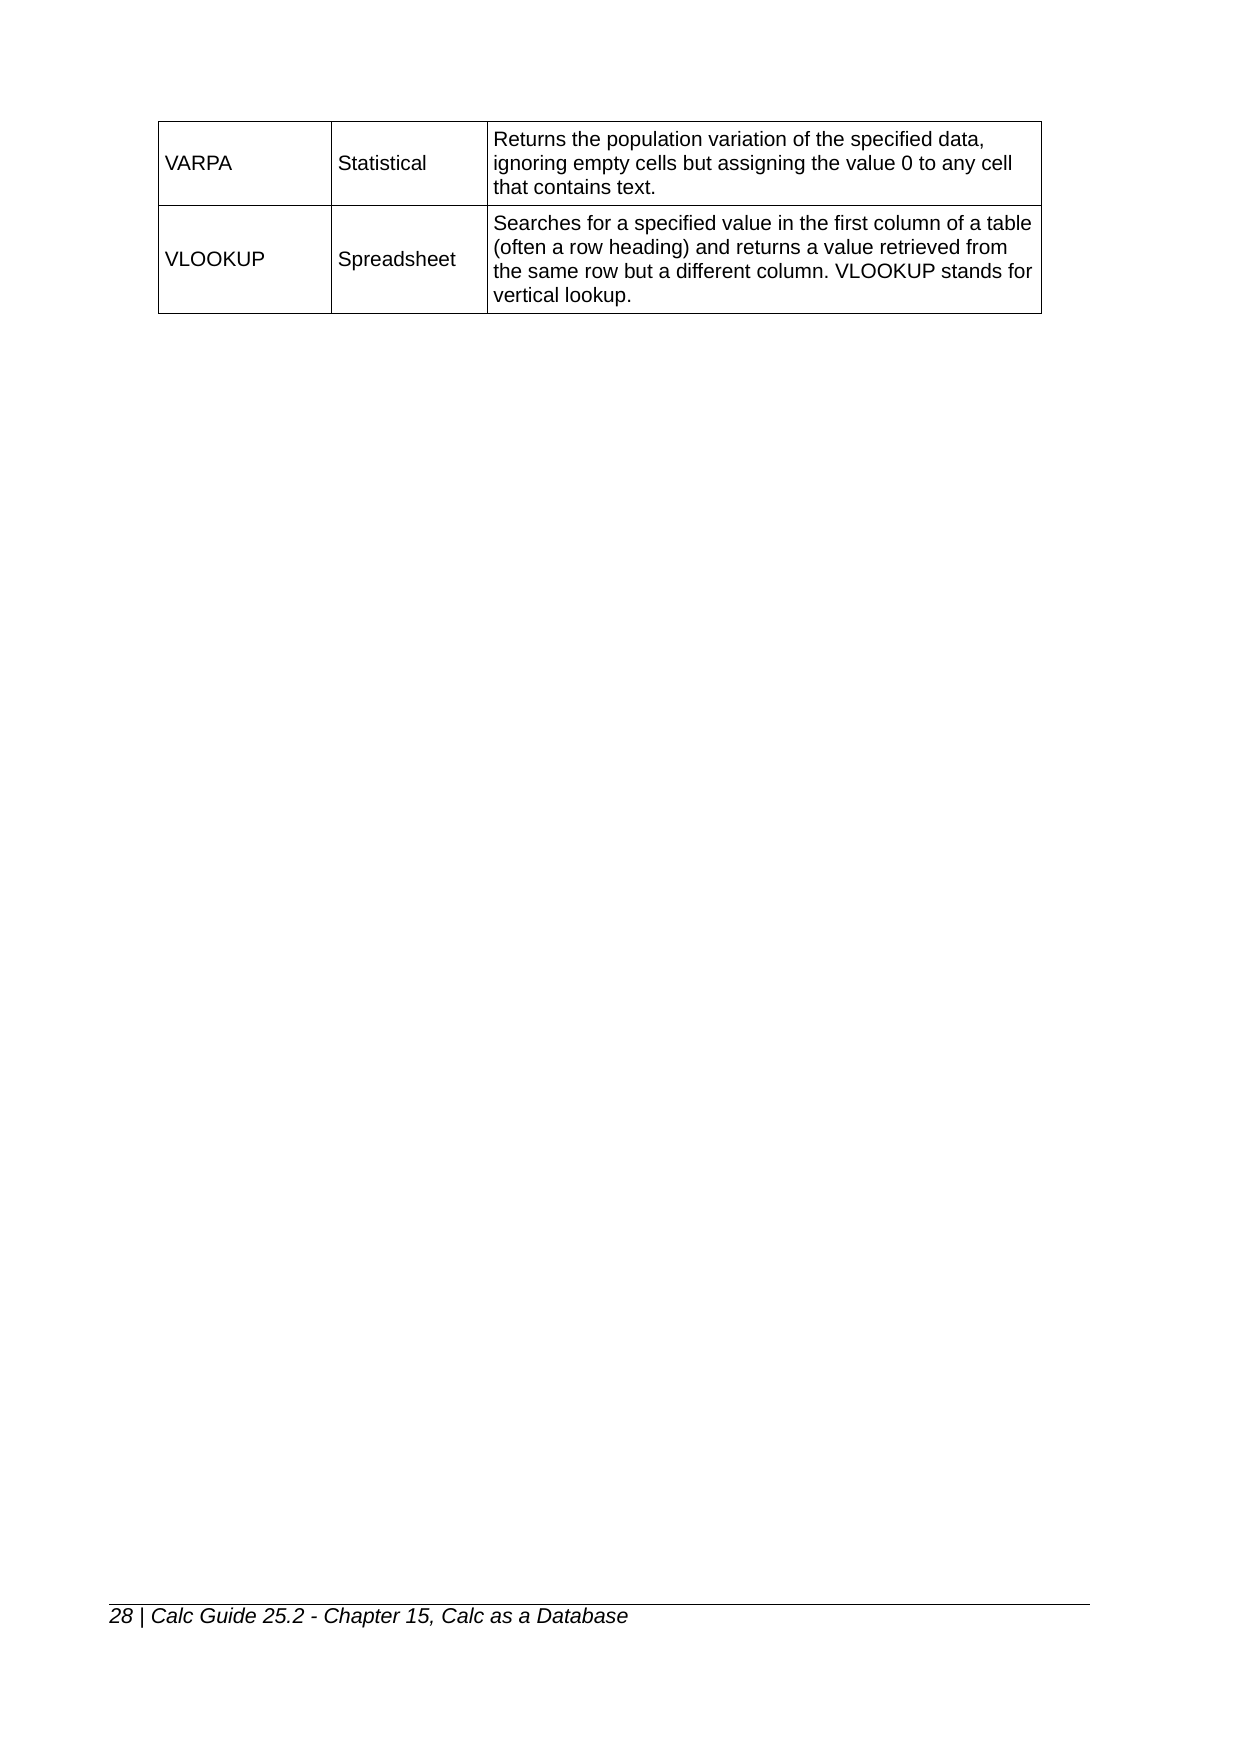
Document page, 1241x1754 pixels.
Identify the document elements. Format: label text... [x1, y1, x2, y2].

table_cell Statistical [332, 122, 487, 205]
table_cell VLOOKUP [159, 206, 331, 313]
table_cell Spreadsheet [332, 206, 487, 313]
table_cell Returns the population variation of the specified data, ignoring empty cells but assigning the value 0 to any cell that contains text. [488, 122, 1041, 205]
table_cell VARPA [159, 122, 331, 205]
table_cell Searches for a specified value in the first column of a table (often a row heading) and returns a value retrieved from the same row but a different column. VLOOKUP stands for vertical lookup. [488, 206, 1041, 313]
